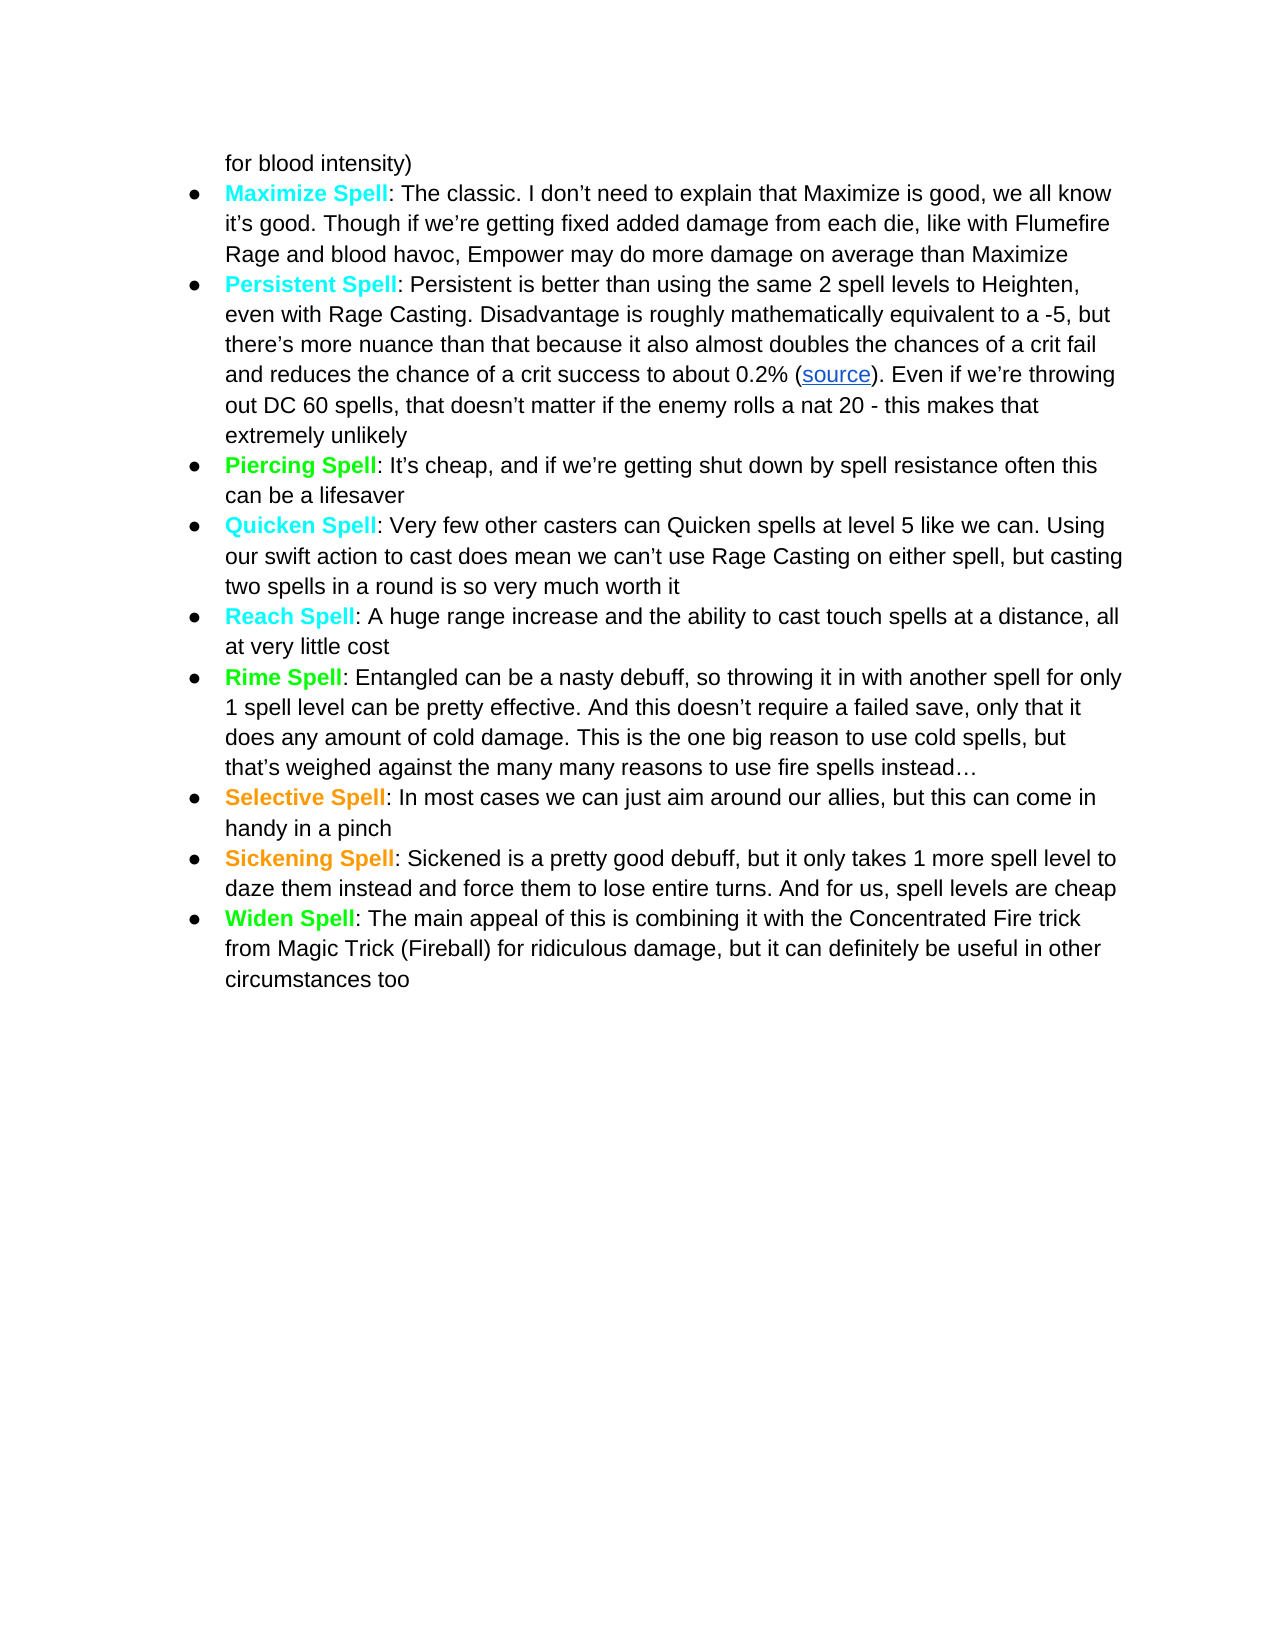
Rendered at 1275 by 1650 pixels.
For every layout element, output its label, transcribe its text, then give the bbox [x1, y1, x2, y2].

list Piercing Spell: It’s cheap, and if we’re getting shut down by spell resistance often this can be a lifesaver [187, 452, 1125, 509]
list Quicken Spell: Very few other casters can Quicken spells at level 5 like we can. Using our swift action to cast does mean we can’t use Rage Casting on either spell, but casting two spells in a round is so very much worth it [187, 512, 1125, 599]
list for blood intensity) [187, 150, 1125, 176]
list Rime Spell: Entangled can be a nasty debuff, so throwing it in with another spell for only 1 spell level can be pretty effective. And this doesn’t require a failed save, only that it does any amount of cold damage. This is the one big reason to use cold spells, but that’s weighed against the many many reasons to use fire spells instead… [187, 663, 1125, 781]
list Persistent Spell: Persistent is better than using the same 2 spell levels to Heighten, even with Rage Casting. Disadvantage is roughly mathematically equivalent to a -5, but there’s more nuance than that because it also almost doubles the chances of a crit fail and reduces the chance of a crit success to about 0.2% (source). Even if we’re throwing out DC 60 spells, that doesn’t matter if the enemy rolls a nat 20 - this makes that extremely unlikely [187, 271, 1125, 448]
list Reach Spell: A huge range increase and the ability to cast touch spells at a distance, all at very little cost [187, 603, 1125, 660]
list Selective Spell: In most cases we can just aim around our allies, but this can come in handy in a pinch [187, 784, 1125, 841]
list Widen Spell: The main appeal of this is combining it with the Concentrated Fire trick from Magic Trick (Fireball) for ridiculous damage, but it can definitely be useful in other circumstances too [187, 905, 1125, 992]
list Maximize Spell: The classic. I don’t need to explain that Maximize is good, we all know it’s good. Though if we’re getting fixed added damage from each die, like with Flumefire Rage and blood havoc, Empower may do more damage on average than Maximize [187, 180, 1125, 267]
list Sickening Spell: Sickened is a pretty good debuff, but it only takes 1 more spell level to daze them instead and force them to lose entire turns. And for us, spell levels are cheap [187, 845, 1125, 901]
